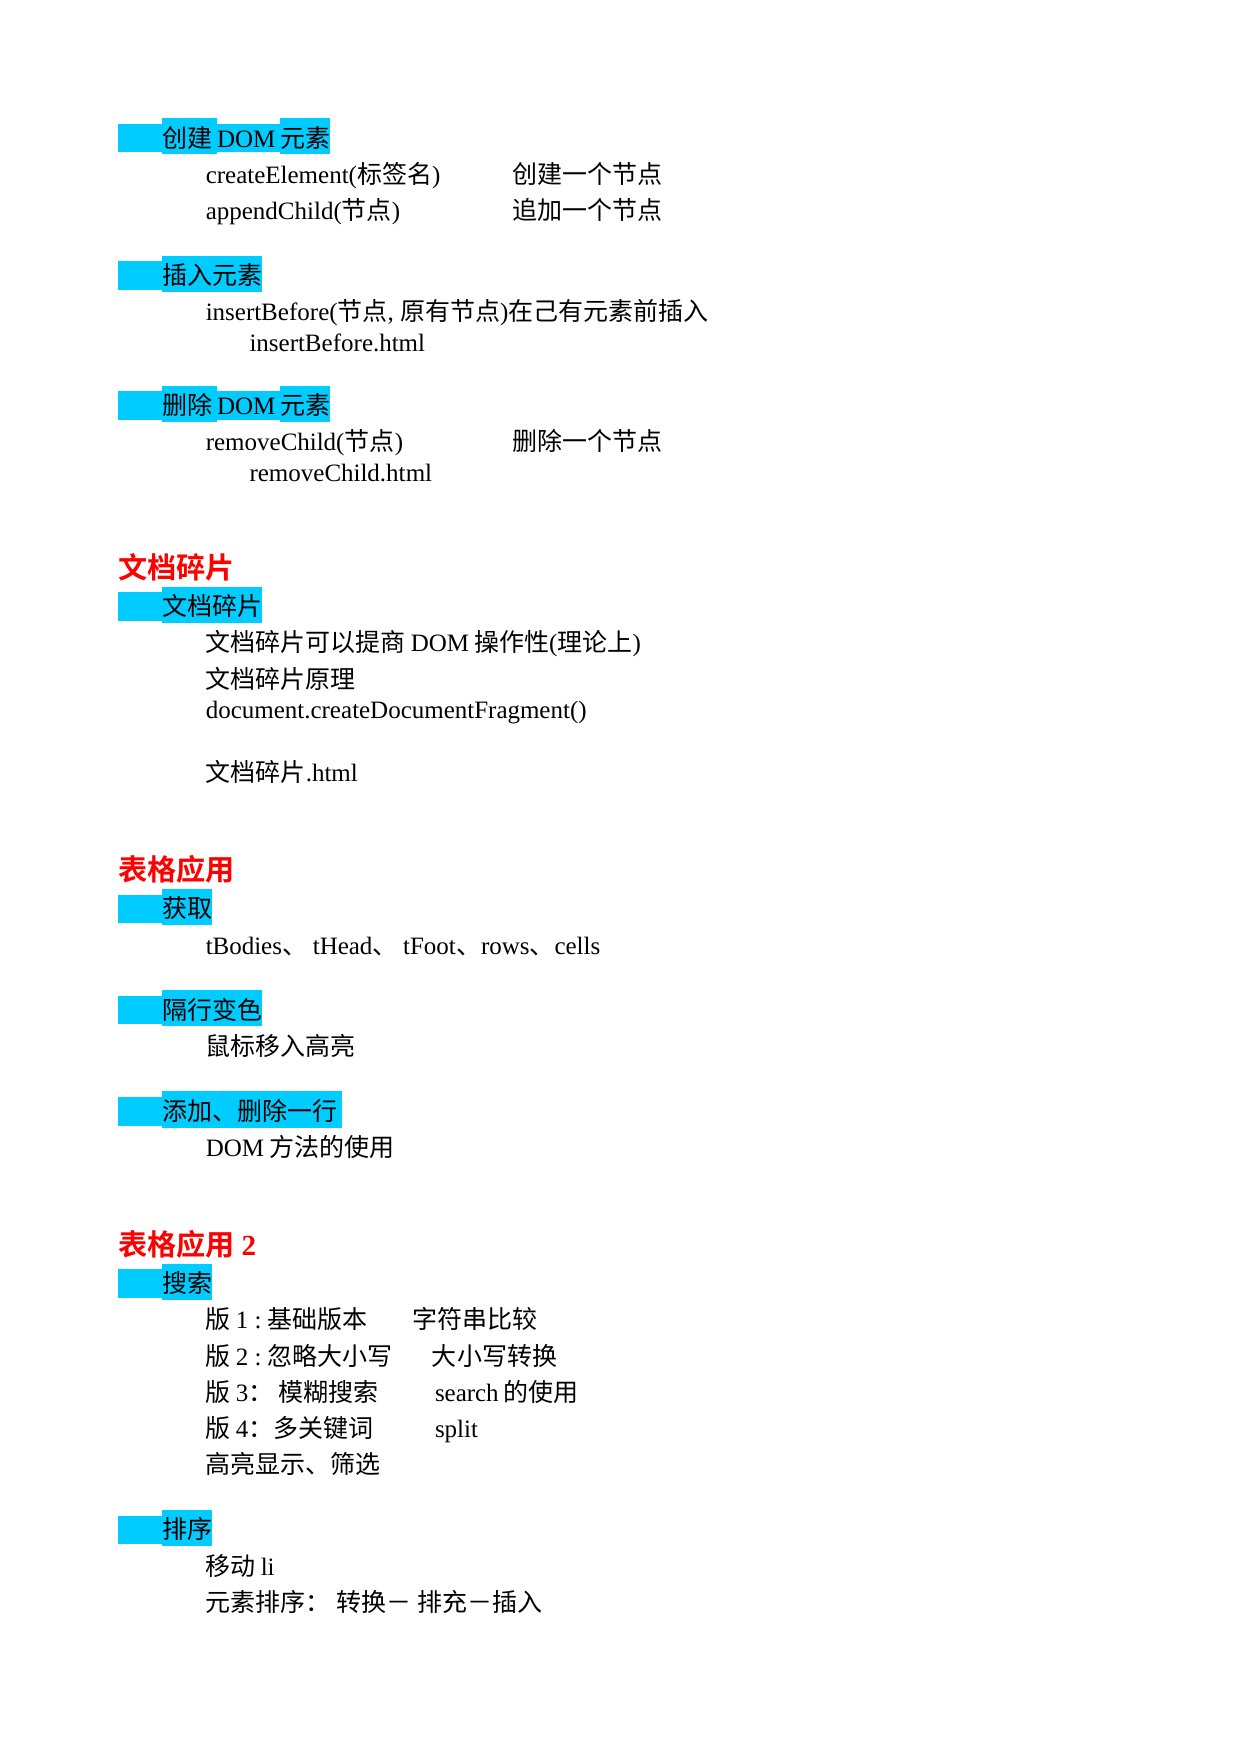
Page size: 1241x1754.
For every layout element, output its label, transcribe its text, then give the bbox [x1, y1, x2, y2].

text removeChild.html [118, 458, 1122, 487]
text 元素排序： 转换－ 排充－插入 [118, 1582, 1122, 1619]
text 获取 [118, 889, 1122, 925]
text createElement(标签名) 创建一个节点 [118, 154, 1122, 191]
text 移动li [118, 1546, 1122, 1582]
text 删除DOM元素 [118, 386, 1122, 422]
text 文档碎片.html [118, 753, 1122, 789]
text 文档碎片 [118, 587, 1122, 623]
text 文档碎片原理 [118, 659, 1122, 695]
text removeChild(节点) 删除一个节点 [118, 422, 1122, 458]
text 添加、删除一行 [118, 1091, 1122, 1128]
text 文档碎片可以提商DOM操作性(理论上) [118, 623, 1122, 659]
text 版2 : 忽略大小写 大小写转换 [118, 1336, 1122, 1372]
text 表格应用 [118, 847, 1122, 889]
text 排序 [118, 1510, 1122, 1546]
text 鼠标移入高亮 [118, 1026, 1122, 1063]
text 版1 : 基础版本 字符串比较 [118, 1300, 1122, 1336]
text 隔行变色 [118, 990, 1122, 1026]
text appendChild(节点) 追加一个节点 [118, 191, 1122, 227]
text tBodies、 tHead、 tFoot、rows、cells [118, 925, 1122, 961]
text 版3： 模糊搜索 search的使用 [118, 1372, 1122, 1409]
text 文档碎片 [118, 544, 1122, 587]
text DOM方法的使用 [118, 1128, 1122, 1164]
text document.createDocumentFragment() [118, 695, 1122, 724]
text insertBefore.html [118, 328, 1122, 357]
text 创建DOM元素 [118, 118, 1122, 154]
text 插入元素 [118, 256, 1122, 292]
text 高亮显示、筛选 [118, 1445, 1122, 1481]
text 版4：多关键词 split [118, 1409, 1122, 1445]
text insertBefore(节点, 原有节点)在己有元素前插入 [118, 292, 1122, 328]
text 搜索 [118, 1264, 1122, 1300]
text 表格应用 2 [118, 1221, 1122, 1264]
